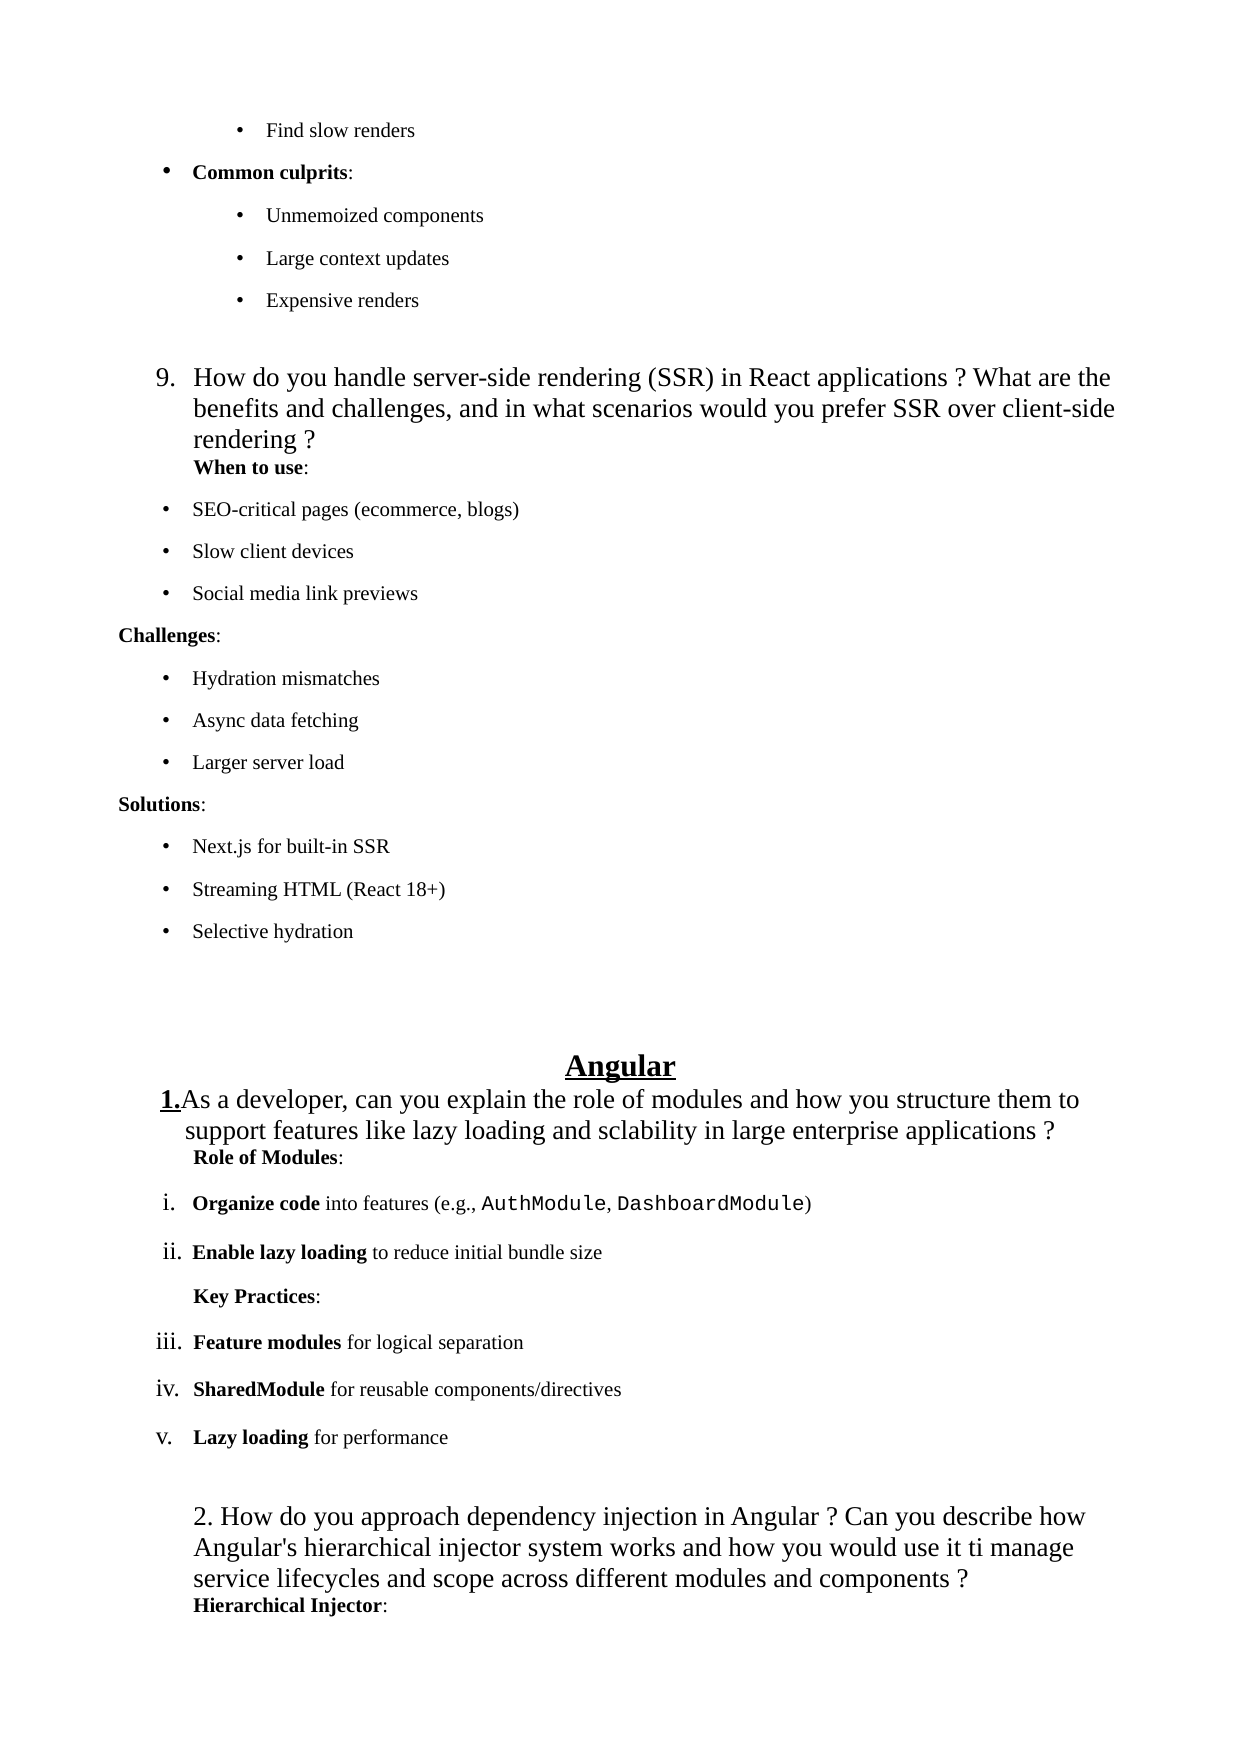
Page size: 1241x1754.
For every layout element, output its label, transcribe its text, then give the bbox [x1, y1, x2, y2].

list SEO-critical pages (ecommerce, blogs) [162, 497, 1122, 521]
list SharedModule for reusable components/directives [156, 1373, 1122, 1402]
list Larger server load [162, 750, 1122, 774]
list Feature modules for logical separation [156, 1326, 1122, 1354]
list Selective hydration [162, 919, 1122, 943]
list Key Practices: [156, 1284, 1122, 1308]
list Next.js for built-in SSR [162, 834, 1122, 858]
text Angular [118, 1047, 1122, 1083]
list 2. How do you approach dependency injection in Angular ? Can you describe how Angular's hierarchical injector system works and how you would use it ti manage service lifecycles and scope across different modules and components ? [156, 1500, 1122, 1593]
list Social media link previews [162, 581, 1122, 605]
text 1.As a developer, can you explain the role of modules and how you structure them to support features like lazy loading and sclability in large enterprise applications ? [118, 1083, 1122, 1145]
list Large context updates [236, 246, 1122, 270]
list Organize code into features (e.g., AuthModule, DashboardModule) [162, 1187, 1122, 1217]
text Challenges: [118, 623, 1122, 647]
list Enable lazy loading to reduce initial bundle size [162, 1236, 1122, 1265]
list Lazy loading for performance [156, 1421, 1122, 1450]
list Hydration mismatches [162, 666, 1122, 689]
list Find slow renders [236, 118, 1122, 142]
list Streaming HTML (React 18+) [162, 876, 1122, 901]
text Solutions: [118, 792, 1122, 816]
list Expensive renders [236, 288, 1122, 312]
list Async data fetching [162, 708, 1122, 732]
list Slow client devices [162, 539, 1122, 563]
list When to use: [156, 454, 1122, 479]
list Unmemoized components [236, 203, 1122, 227]
list Hierarchical Injector: [156, 1593, 1122, 1617]
list How do you handle server-side rendering (SSR) in React applications ? What are the benefits and challenges, and in what scenarios would you prefer SSR over client-side rendering ? [156, 361, 1122, 454]
list Role of Modules: [156, 1145, 1122, 1169]
list Common culprits: [162, 160, 1122, 185]
